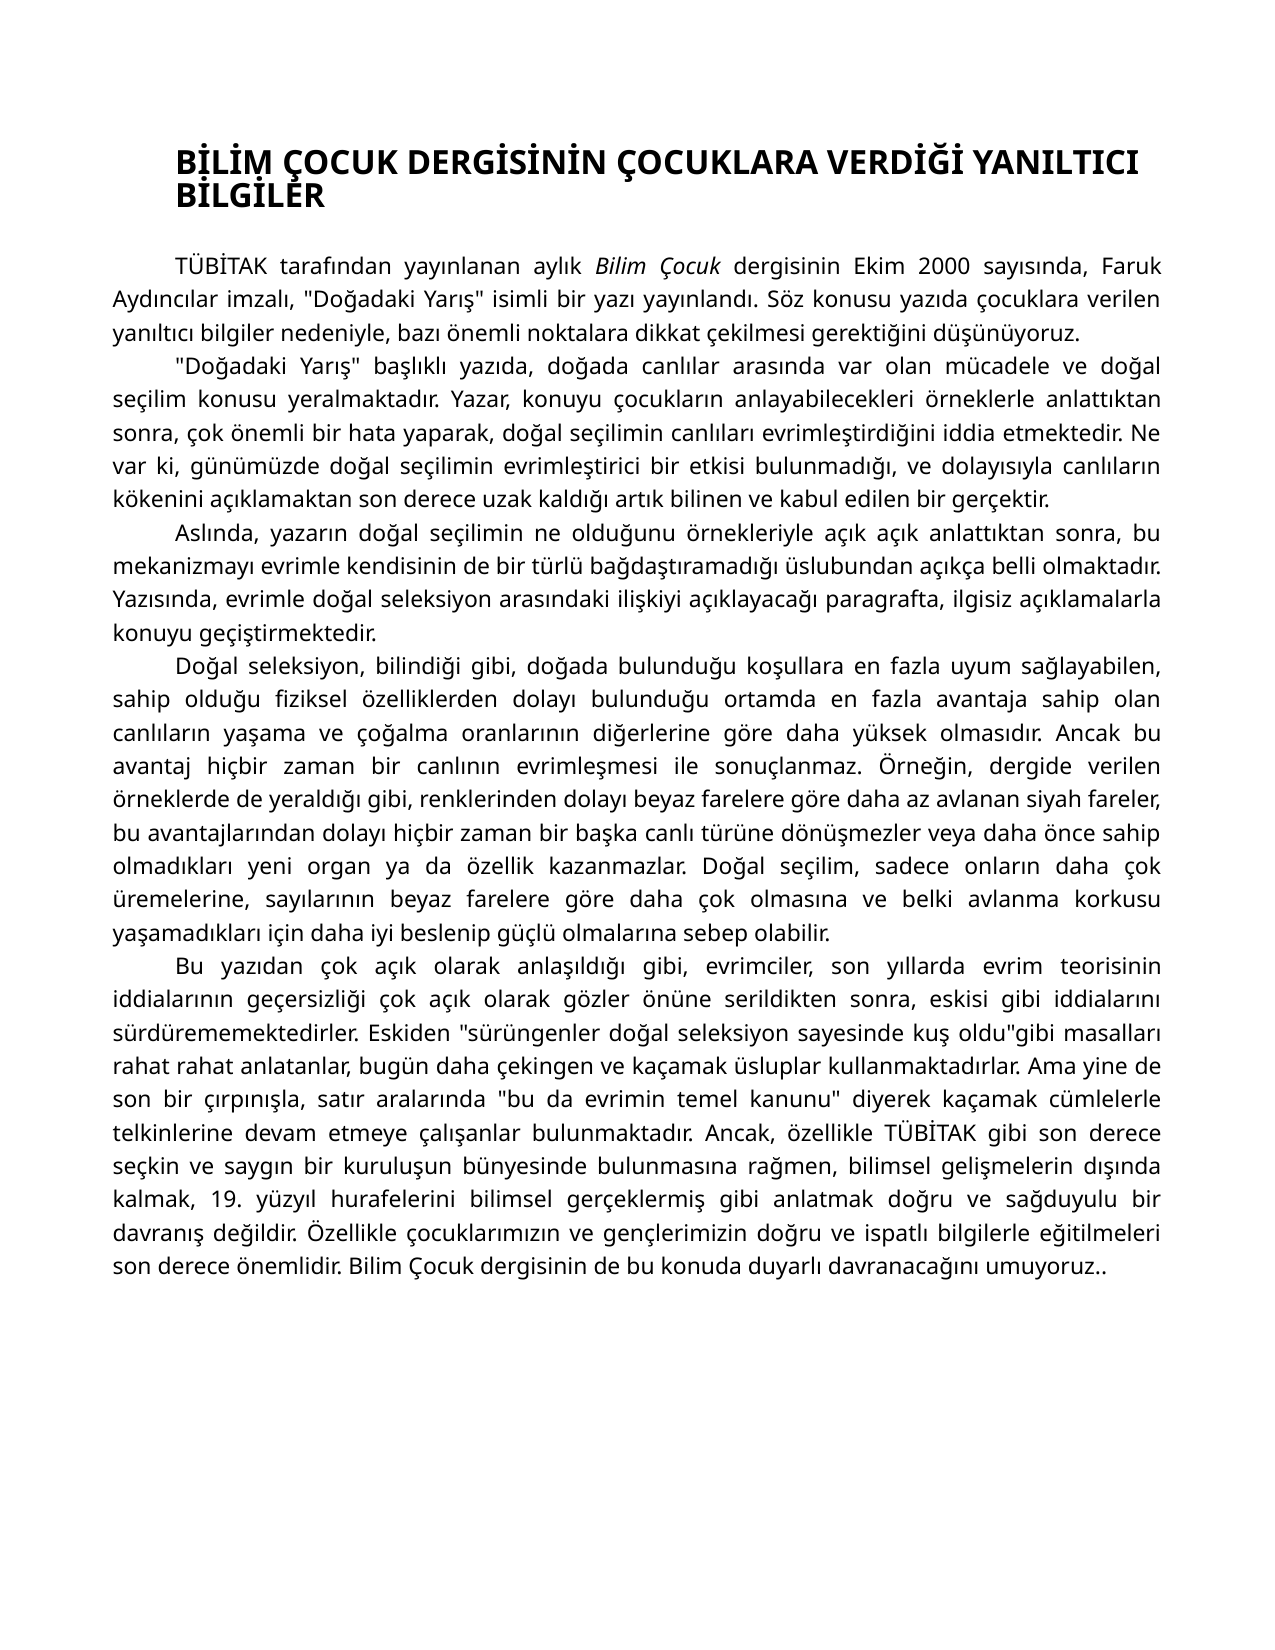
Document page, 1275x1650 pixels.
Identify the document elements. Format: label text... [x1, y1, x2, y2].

text BİLİM ÇOCUK DERGİSİNİN ÇOCUKLARA VERDİĞİ YANILTICI BİLGİLER [175, 148, 1162, 214]
text TÜBİTAK tarafından yayınlanan aylık Bilim Çocuk dergisinin Ekim 2000 sayısında, Faruk Aydıncılar imzalı, "Doğadaki Yarış" isimli bir yazı yayınlandı. Söz konusu yazıda çocuklara verilen yanıltıcı bilgiler nedeniyle, bazı önemli noktalara dikkat çekilmesi gerektiğini düşünüyoruz. [112, 248, 1162, 348]
text Aslında, yazarın doğal seçilimin ne olduğunu örnekleriyle açık açık anlattıktan sonra, bu mekanizmayı evrimle kendisinin de bir türlü bağdaştıramadığı üslubundan açıkça belli olmaktadır. Yazısında, evrimle doğal seleksiyon arasındaki ilişkiyi açıklayacağı paragrafta, ilgisiz açıklamalarla konuyu geçiştirmektedir. [112, 514, 1162, 648]
text Doğal seleksiyon, bilindiği gibi, doğada bulunduğu koşullara en fazla uyum sağlayabilen, sahip olduğu fiziksel özelliklerden dolayı bulunduğu ortamda en fazla avantaja sahip olan canlıların yaşama ve çoğalma oranlarının diğerlerine göre daha yüksek olmasıdır. Ancak bu avantaj hiçbir zaman bir canlının evrimleşmesi ile sonuçlanmaz. Örneğin, dergide verilen örneklerde de yeraldığı gibi, renklerinden dolayı beyaz farelere göre daha az avlanan siyah fareler, bu avantajlarından dolayı hiçbir zaman bir başka canlı türüne dönüşmezler veya daha önce sahip olmadıkları yeni organ ya da özellik kazanmazlar. Doğal seçilim, sadece onların daha çok üremelerine, sayılarının beyaz farelere göre daha çok olmasına ve belki avlanma korkusu yaşamadıkları için daha iyi beslenip güçlü olmalarına sebep olabilir. [112, 648, 1162, 948]
text "Doğadaki Yarış" başlıklı yazıda, doğada canlılar arasında var olan mücadele ve doğal seçilim konusu yeralmaktadır. Yazar, konuyu çocukların anlayabilecekleri örneklerle anlattıktan sonra, çok önemli bir hata yaparak, doğal seçilimin canlıları evrimleştirdiğini iddia etmektedir. Ne var ki, günümüzde doğal seçilimin evrimleştirici bir etkisi bulunmadığı, ve dolayısıyla canlıların kökenini açıklamaktan son derece uzak kaldığı artık bilinen ve kabul edilen bir gerçektir. [112, 348, 1162, 514]
text Bu yazıdan çok açık olarak anlaşıldığı gibi, evrimciler, son yıllarda evrim teorisinin iddialarının geçersizliği çok açık olarak gözler önüne serildikten sonra, eskisi gibi iddialarını sürdürememektedirler. Eskiden "sürüngenler doğal seleksiyon sayesinde kuş oldu"gibi masalları rahat rahat anlatanlar, bugün daha çekingen ve kaçamak üsluplar kullanmaktadırlar. Ama yine de son bir çırpınışla, satır aralarında "bu da evrimin temel kanunu" diyerek kaçamak cümlelerle telkinlerine devam etmeye çalışanlar bulunmaktadır. Ancak, özellikle TÜBİTAK gibi son derece seçkin ve saygın bir kuruluşun bünyesinde bulunmasına rağmen, bilimsel gelişmelerin dışında kalmak, 19. yüzyıl hurafelerini bilimsel gerçeklermiş gibi anlatmak doğru ve sağduyulu bir davranış değildir. Özellikle çocuklarımızın ve gençlerimizin doğru ve ispatlı bilgilerle eğitilmeleri son derece önemlidir. Bilim Çocuk dergisinin de bu konuda duyarlı davranacağını umuyoruz.. [112, 948, 1162, 1281]
